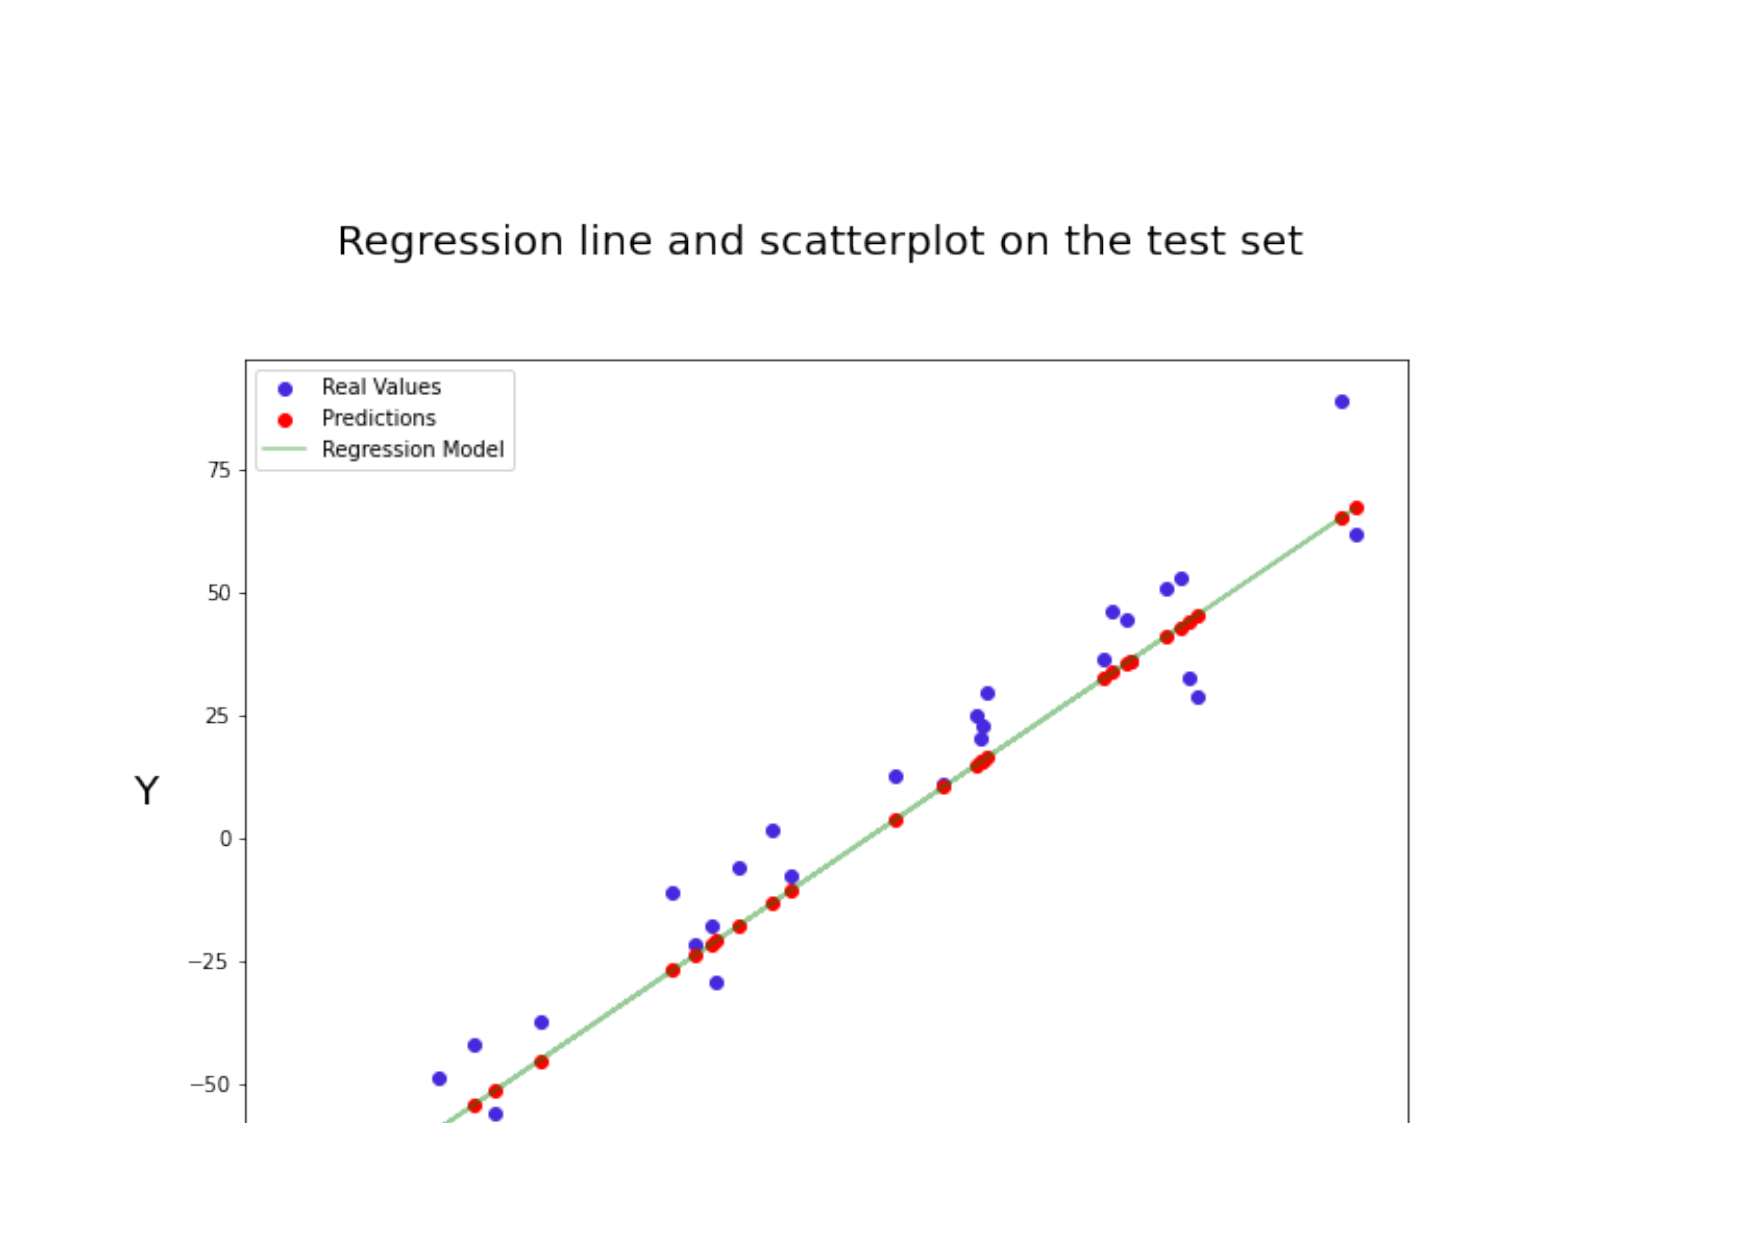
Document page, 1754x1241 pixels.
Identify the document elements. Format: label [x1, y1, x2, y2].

picture [118, 118, 1423, 1123]
